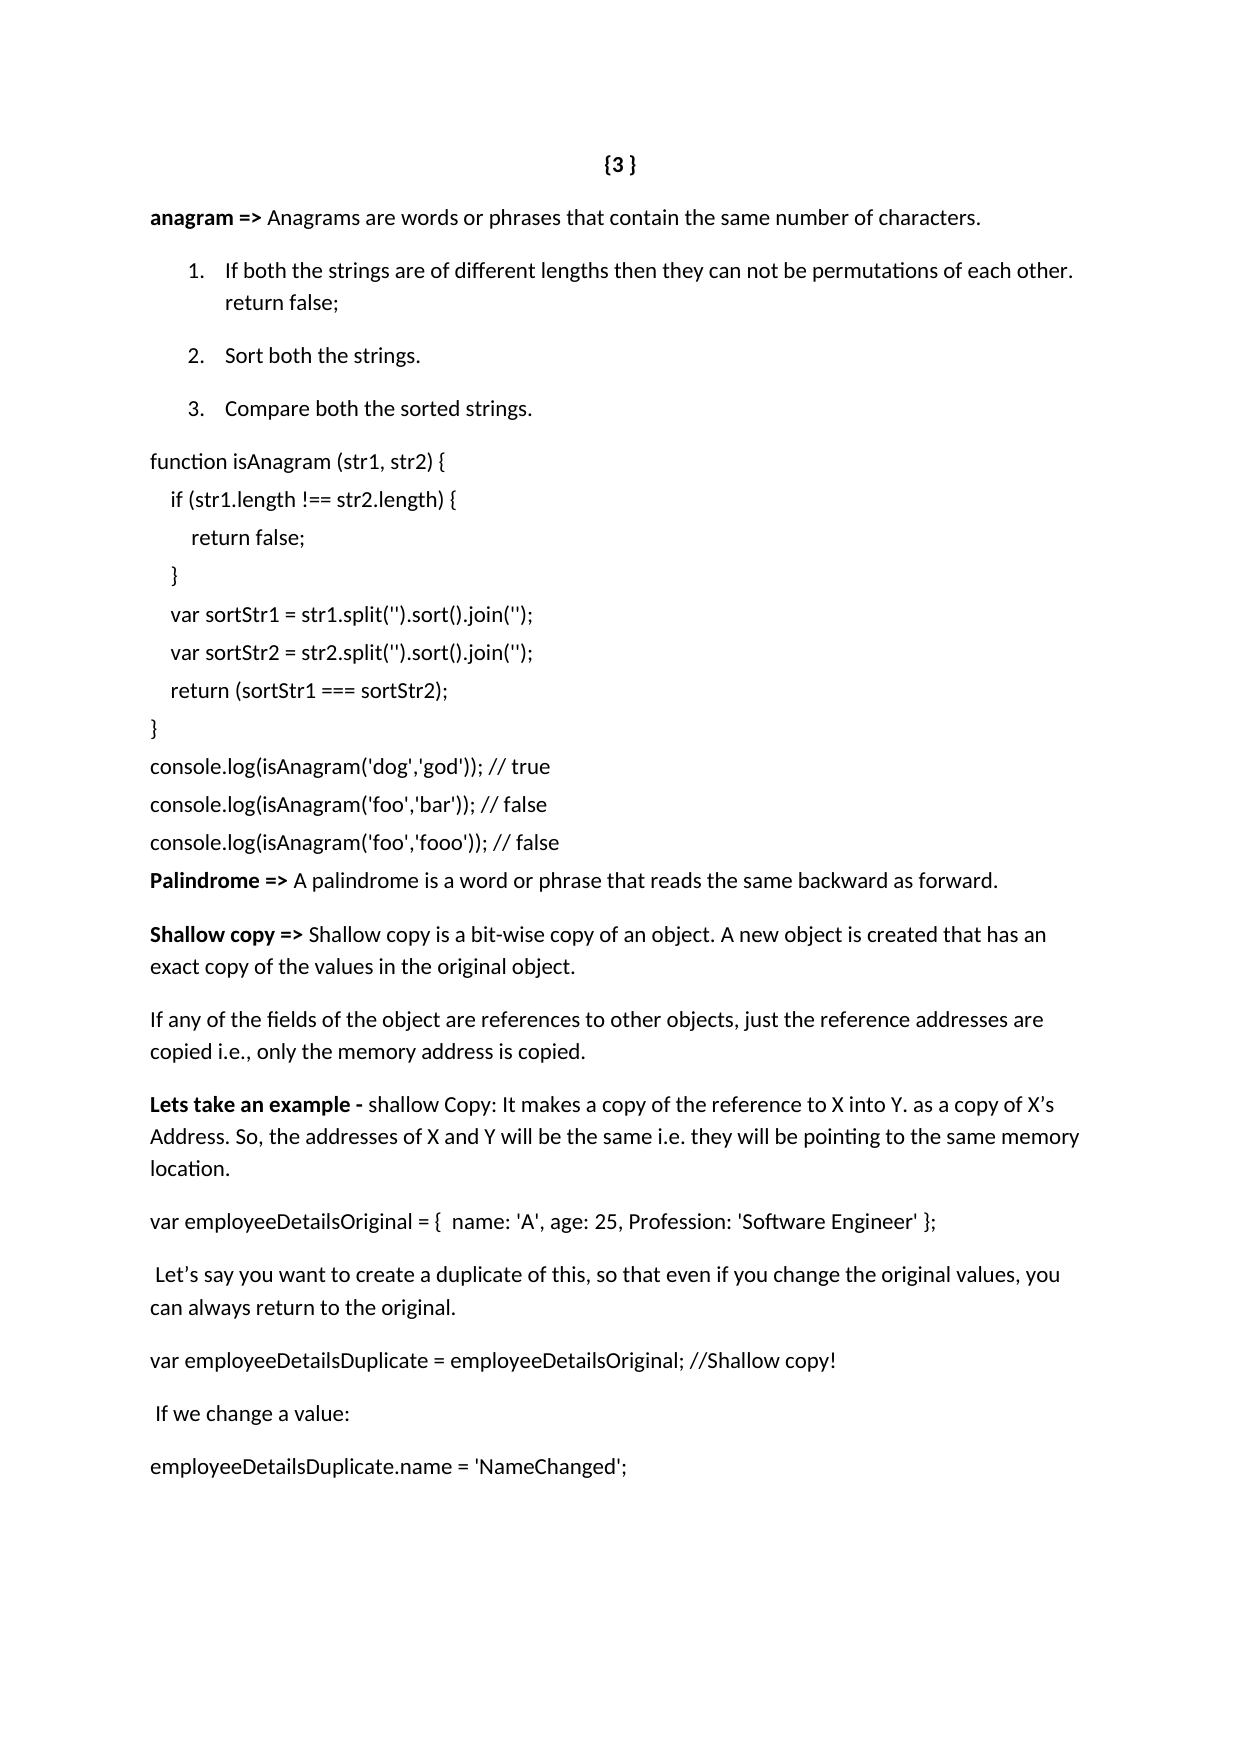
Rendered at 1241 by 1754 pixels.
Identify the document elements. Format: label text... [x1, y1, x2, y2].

text Let’s say you want to create a duplicate of this, so that even if you change the original values, you can always return to the original. [150, 1261, 1090, 1321]
text Palindrome => A palindrome is a word or phrase that reads the same backward as forward. [150, 867, 1090, 895]
text } [150, 714, 1090, 742]
text Shallow copy => Shallow copy is a bit-wise copy of an object. A new object is created that has an exact copy of the values in the original object. [150, 920, 1090, 980]
text employeeDetailsDuplicate.name = 'NameChanged'; [150, 1452, 1090, 1480]
text If we change a value: [150, 1399, 1090, 1427]
list Sort both the strings. [187, 341, 1090, 369]
text console.log(isAnagram('foo','bar')); // false [150, 790, 1090, 818]
list Compare both the sorted strings. [187, 394, 1090, 422]
text console.log(isAnagram('dog','god')); // true [150, 752, 1090, 780]
text var employeeDetailsDuplicate = employeeDetailsOriginal; //Shallow copy! [150, 1346, 1090, 1374]
text anagram => Anagrams are words or phrases that contain the same number of characters. [150, 203, 1090, 231]
text var sortStr2 = str2.split('').sort().join(''); [150, 638, 1090, 666]
text console.log(isAnagram('foo','fooo')); // false [150, 828, 1090, 857]
list If both the strings are of different lengths then they can not be permutations of each other. return false; [187, 256, 1090, 316]
text Lets take an example - shallow Copy: It makes a copy of the reference to X into Y. as a copy of X’s Address. So, the addresses of X and Y will be the same i.e. they will be pointing to the same memory location. [150, 1090, 1090, 1182]
text } [150, 562, 1090, 590]
text return false; [150, 523, 1090, 552]
text If any of the fields of the object are references to other objects, just the reference addresses are copied i.e., only the memory address is copied. [150, 1005, 1090, 1065]
text return (sortStr1 === sortStr2); [150, 676, 1090, 704]
text {3 } [150, 150, 1090, 178]
text function isAnagram (str1, str2) { [150, 447, 1090, 475]
text var sortStr1 = str1.split('').sort().join(''); [150, 600, 1090, 628]
text var employeeDetailsOriginal = { name: 'A', age: 25, Profession: 'Software Engineer' }; [150, 1207, 1090, 1236]
text if (str1.length !== str2.length) { [150, 485, 1090, 513]
